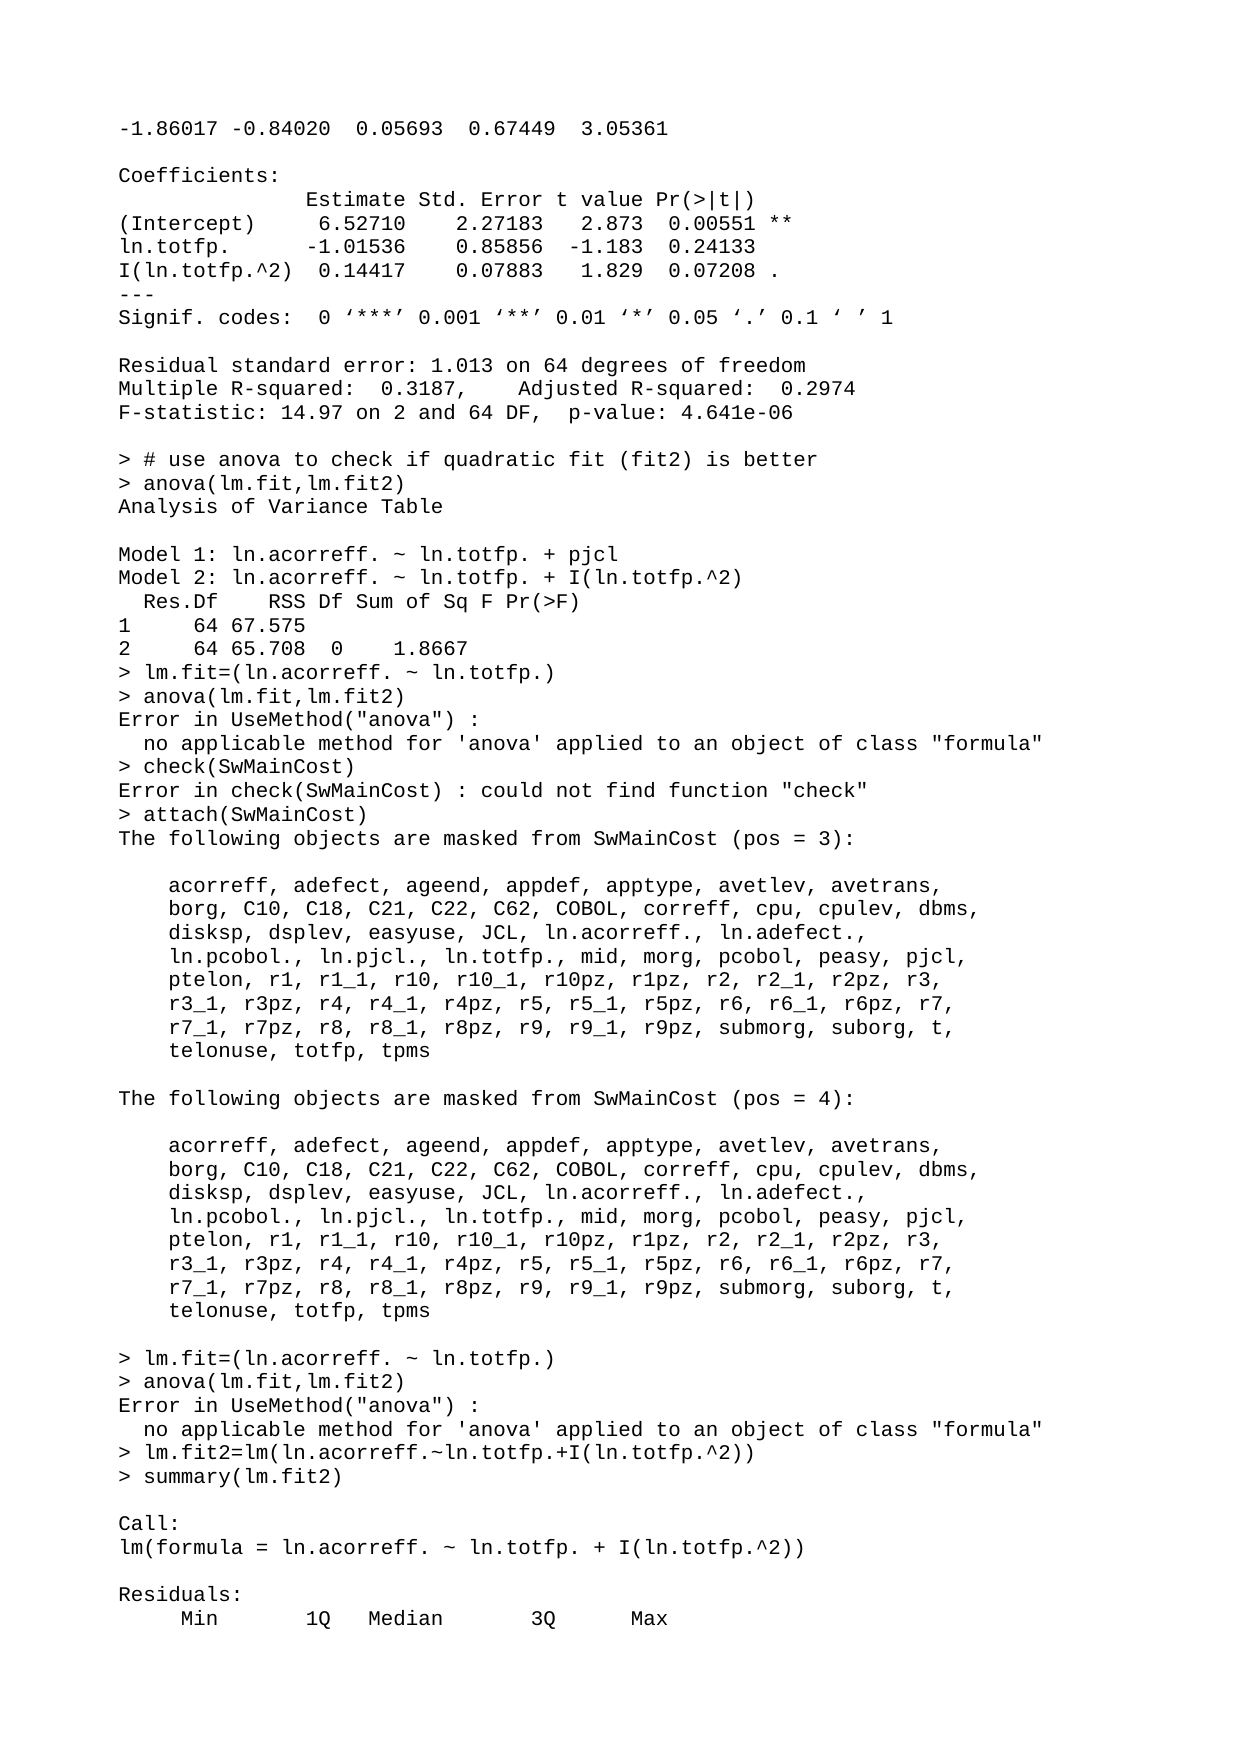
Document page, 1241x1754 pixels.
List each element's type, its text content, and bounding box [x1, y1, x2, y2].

text > summary(lm.fit2) [118, 1466, 1122, 1489]
text > attach(SwMainCost) [118, 804, 1122, 827]
text > lm.fit2=lm(ln.acorreff.~ln.totfp.+I(ln.totfp.^2)) [118, 1442, 1122, 1466]
text -1.86017 -0.84020 0.05693 0.67449 3.05361 [118, 118, 1122, 142]
text 1 64 67.575 [118, 615, 1122, 638]
text > anova(lm.fit,lm.fit2) [118, 473, 1122, 496]
text The following objects are masked from SwMainCost (pos = 3): [118, 827, 1122, 851]
text ptelon, r1, r1_1, r10, r10_1, r10pz, r1pz, r2, r2_1, r2pz, r3, [118, 969, 1122, 993]
text acorreff, adefect, ageend, appdef, apptype, avetlev, avetrans, [118, 875, 1122, 898]
text Estimate Std. Error t value Pr(>|t|) [118, 189, 1122, 213]
text > check(SwMainCost) [118, 757, 1122, 780]
text Error in check(SwMainCost) : could not find function "check" [118, 780, 1122, 804]
text ln.pcobol., ln.pjcl., ln.totfp., mid, morg, pcobol, peasy, pjcl, [118, 1206, 1122, 1229]
text r7_1, r7pz, r8, r8_1, r8pz, r9, r9_1, r9pz, submorg, suborg, t, [118, 1017, 1122, 1040]
text > # use anova to check if quadratic fit (fit2) is better [118, 449, 1122, 473]
text (Intercept) 6.52710 2.27183 2.873 0.00551 ** [118, 213, 1122, 236]
text Analysis of Variance Table [118, 496, 1122, 520]
text Coefficients: [118, 165, 1122, 189]
text no applicable method for 'anova' applied to an object of class "formula" [118, 733, 1122, 757]
text borg, C10, C18, C21, C22, C62, COBOL, correff, cpu, cpulev, dbms, [118, 898, 1122, 922]
text F-statistic: 14.97 on 2 and 64 DF, p-value: 4.641e-06 [118, 402, 1122, 426]
text ln.pcobol., ln.pjcl., ln.totfp., mid, morg, pcobol, peasy, pjcl, [118, 946, 1122, 969]
text disksp, dsplev, easyuse, JCL, ln.acorreff., ln.adefect., [118, 1182, 1122, 1206]
text > anova(lm.fit,lm.fit2) [118, 686, 1122, 709]
text ln.totfp. -1.01536 0.85856 -1.183 0.24133 [118, 236, 1122, 260]
text The following objects are masked from SwMainCost (pos = 4): [118, 1088, 1122, 1111]
text > anova(lm.fit,lm.fit2) [118, 1371, 1122, 1395]
text borg, C10, C18, C21, C22, C62, COBOL, correff, cpu, cpulev, dbms, [118, 1158, 1122, 1182]
text Residual standard error: 1.013 on 64 degrees of freedom [118, 354, 1122, 378]
text Error in UseMethod("anova") : [118, 709, 1122, 733]
text > lm.fit=(ln.acorreff. ~ ln.totfp.) [118, 662, 1122, 686]
text Model 1: ln.acorreff. ~ ln.totfp. + pjcl [118, 544, 1122, 567]
text Call: [118, 1513, 1122, 1537]
text no applicable method for 'anova' applied to an object of class "formula" [118, 1419, 1122, 1442]
text telonuse, totfp, tpms [118, 1300, 1122, 1324]
text acorreff, adefect, ageend, appdef, apptype, avetlev, avetrans, [118, 1135, 1122, 1158]
text 2 64 65.708 0 1.8667 [118, 638, 1122, 662]
text r7_1, r7pz, r8, r8_1, r8pz, r9, r9_1, r9pz, submorg, suborg, t, [118, 1277, 1122, 1300]
text Model 2: ln.acorreff. ~ ln.totfp. + I(ln.totfp.^2) [118, 567, 1122, 591]
text Res.Df RSS Df Sum of Sq F Pr(>F) [118, 591, 1122, 615]
text I(ln.totfp.^2) 0.14417 0.07883 1.829 0.07208 . [118, 260, 1122, 284]
text ptelon, r1, r1_1, r10, r10_1, r10pz, r1pz, r2, r2_1, r2pz, r3, [118, 1229, 1122, 1253]
text Multiple R-squared: 0.3187, Adjusted R-squared: 0.2974 [118, 378, 1122, 402]
text lm(formula = ln.acorreff. ~ ln.totfp. + I(ln.totfp.^2)) [118, 1537, 1122, 1561]
text telonuse, totfp, tpms [118, 1040, 1122, 1064]
text Residuals: [118, 1584, 1122, 1608]
text Min 1Q Median 3Q Max [118, 1608, 1122, 1631]
text Signif. codes: 0 ‘***’ 0.001 ‘**’ 0.01 ‘*’ 0.05 ‘.’ 0.1 ‘ ’ 1 [118, 307, 1122, 331]
text Error in UseMethod("anova") : [118, 1395, 1122, 1419]
text disksp, dsplev, easyuse, JCL, ln.acorreff., ln.adefect., [118, 922, 1122, 946]
text --- [118, 284, 1122, 307]
text > lm.fit=(ln.acorreff. ~ ln.totfp.) [118, 1348, 1122, 1371]
text r3_1, r3pz, r4, r4_1, r4pz, r5, r5_1, r5pz, r6, r6_1, r6pz, r7, [118, 1253, 1122, 1277]
text r3_1, r3pz, r4, r4_1, r4pz, r5, r5_1, r5pz, r6, r6_1, r6pz, r7, [118, 993, 1122, 1017]
